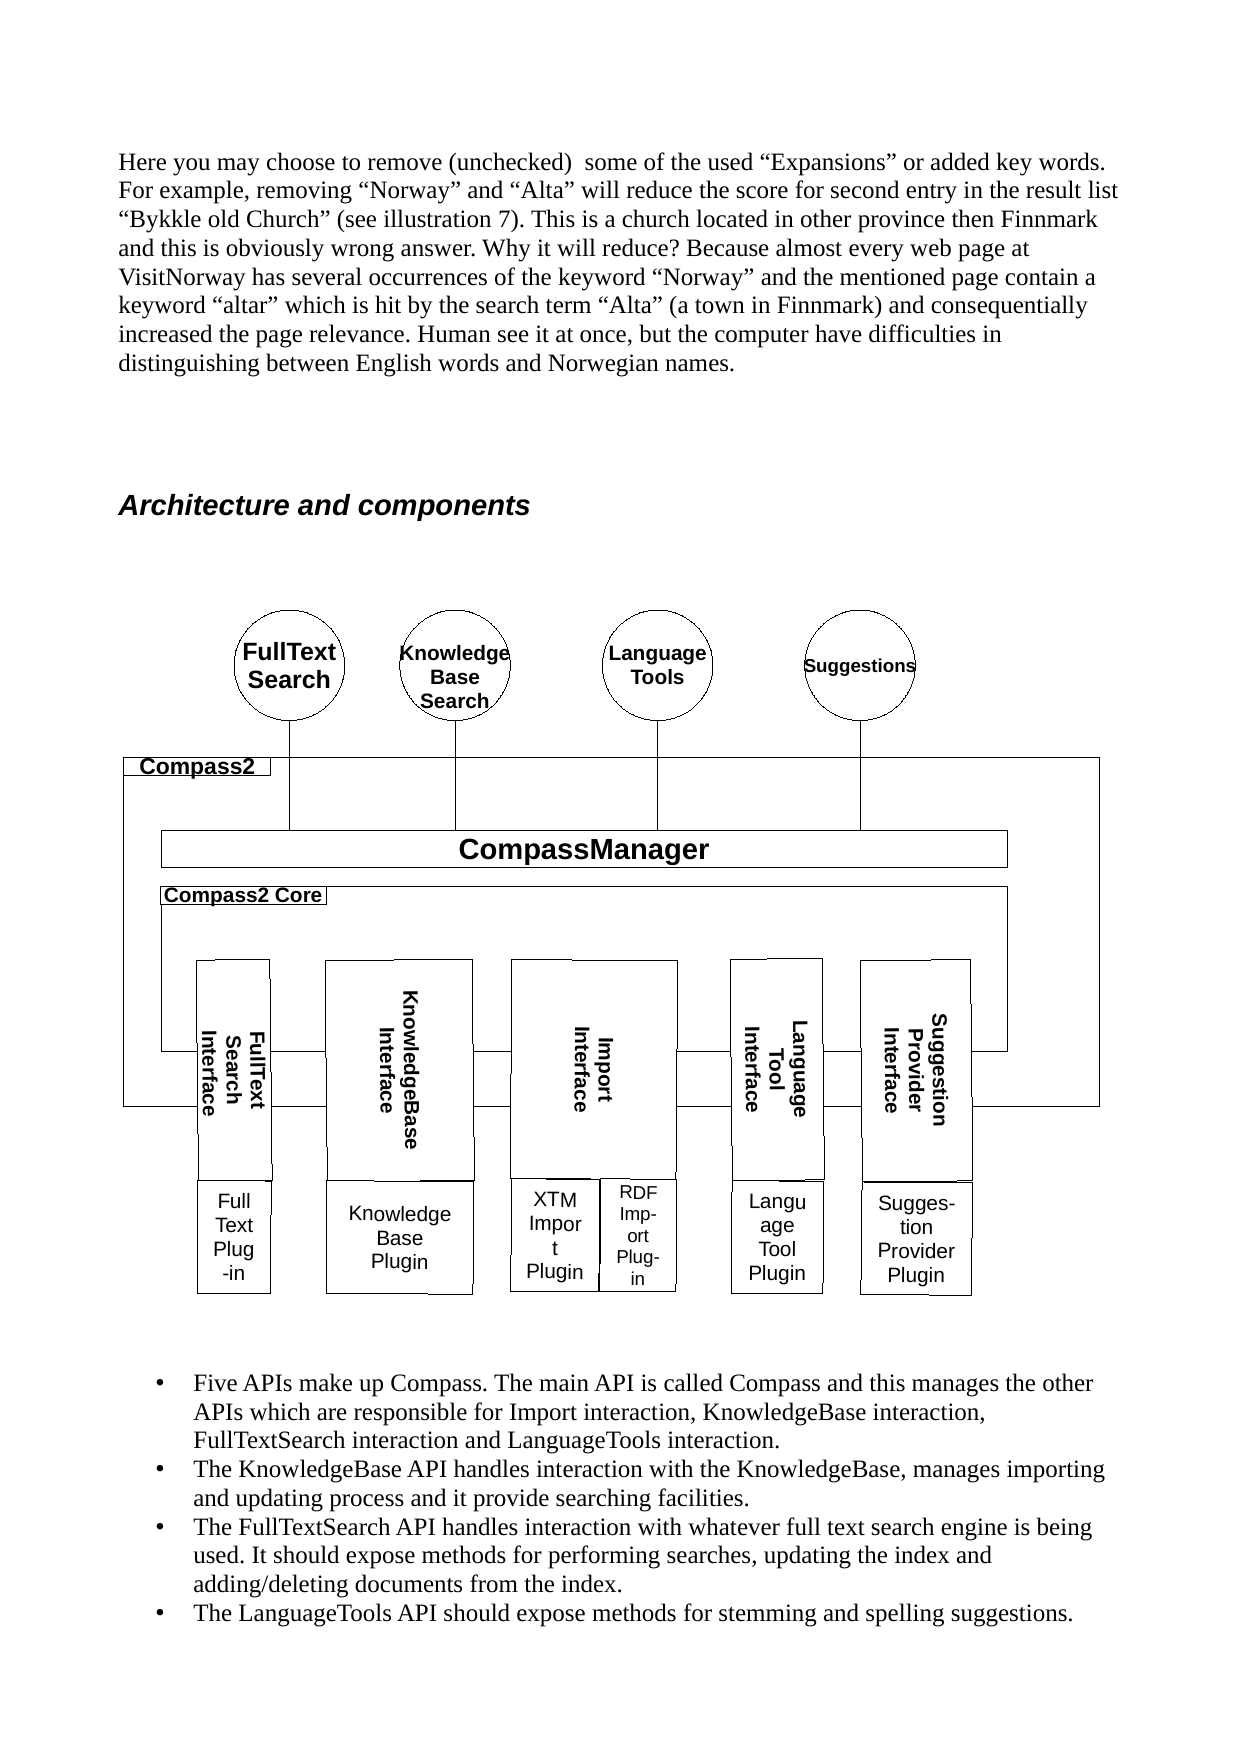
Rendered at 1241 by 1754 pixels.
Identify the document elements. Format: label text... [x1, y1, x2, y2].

list The KnowledgeBase API handles interaction with the KnowledgeBase, manages importing and updating process and it provide searching facilities. [156, 1454, 1122, 1512]
list Five APIs make up Compass. The main API is called Compass and this manages the other APIs which are responsible for Import interaction, KnowledgeBase interaction, FullTextSearch interaction and LanguageTools interaction. [156, 1368, 1122, 1454]
text Here you may choose to remove (unchecked) some of the used “Expansions” or added key words. For example, removing “Norway” and “Alta” will reduce the score for second entry in the result list “Bykkle old Church” (see illustration 7). This is a church located in other province then Finnmark and this is obviously wrong answer. Why it will reduce? Because almost every web page at VisitNorway has several occurrences of the keyword “Norway” and the mentioned page contain a keyword “altar” which is hit by the search term “Alta” (a town in Finnmark) and consequentially increased the page relevance. Human see it at once, but the computer have difficulties in distinguishing between English words and Norwegian names. [118, 147, 1122, 377]
list The FullTextSearch API handles interaction with whatever full text search engine is being used. It should expose methods for performing searches, updating the index and adding/deleting documents from the index. [156, 1512, 1122, 1598]
list The LanguageTools API should expose methods for stemming and spelling suggestions. [156, 1598, 1122, 1627]
subtitle Architecture and components [118, 488, 1122, 522]
